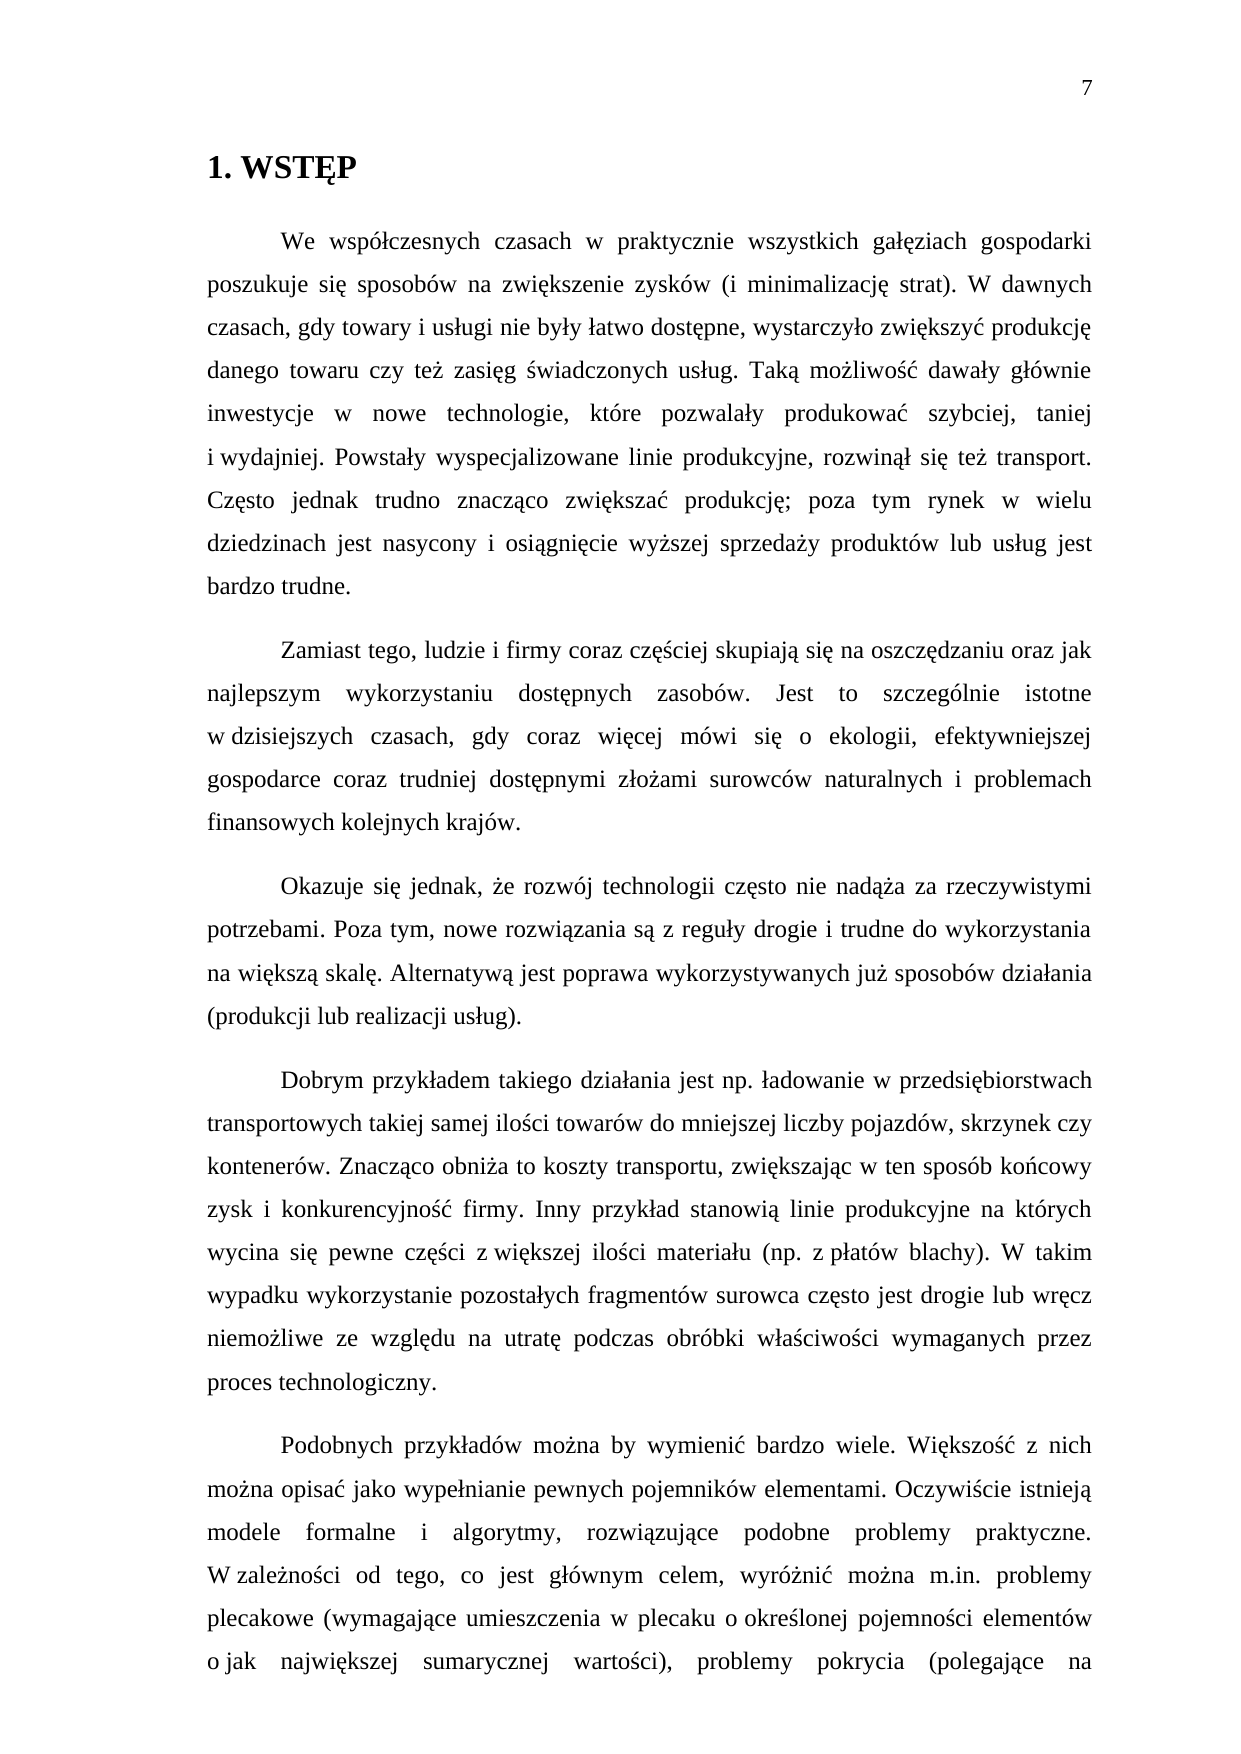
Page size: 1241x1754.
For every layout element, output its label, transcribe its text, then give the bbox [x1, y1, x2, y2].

text Podobnych przykładów można by wymienić bardzo wiele. Większość z nich można opisać jako wypełnianie pewnych pojemników elementami. Oczywiście istnieją modele formalne i algorytmy, rozwiązujące podobne problemy praktyczne. W zależności od tego, co jest głównym celem, wyróżnić można m.in. problemy plecakowe (wymagające umieszczenia w plecaku o określonej pojemności elementów o jak największej sumarycznej wartości), problemy pokrycia (polegające na [207, 1431, 1092, 1675]
text 1. WSTĘP [207, 148, 1092, 186]
text We współczesnych czasach w praktycznie wszystkich gałęziach gospodarki poszukuje się sposobów na zwiększenie zysków (i minimalizację strat). W dawnych czasach, gdy towary i usługi nie były łatwo dostępne, wystarczyło zwiększyć produkcję danego towaru czy też zasięg świadczonych usług. Taką możliwość dawały głównie inwestycje w nowe technologie, które pozwalały produkować szybciej, taniej i wydajniej. Powstały wyspecjalizowane linie produkcyjne, rozwinął się też transport. Często jednak trudno znacząco zwiększać produkcję; poza tym rynek w wielu dziedzinach jest nasycony i osiągnięcie wyższej sprzedaży produktów lub usług jest bardzo trudne. [207, 226, 1092, 600]
text Zamiast tego, ludzie i firmy coraz częściej skupiają się na oszczędzaniu oraz jak najlepszym wykorzystaniu dostępnych zasobów. Jest to szczególnie istotne w dzisiejszych czasach, gdy coraz więcej mówi się o ekologii, efektywniejszej gospodarce coraz trudniej dostępnymi złożami surowców naturalnych i problemach finansowych kolejnych krajów. [207, 635, 1092, 836]
text Dobrym przykładem takiego działania jest np. ładowanie w przedsiębiorstwach transportowych takiej samej ilości towarów do mniejszej liczby pojazdów, skrzynek czy kontenerów. Znacząco obniża to koszty transportu, zwiększając w ten sposób końcowy zysk i konkurencyjność firmy. Inny przykład stanowią linie produkcyjne na których wycina się pewne części z większej ilości materiału (np. z płatów blachy). W takim wypadku wykorzystanie pozostałych fragmentów surowca często jest drogie lub wręcz niemożliwe ze względu na utratę podczas obróbki właściwości wymaganych przez proces technologiczny. [207, 1065, 1092, 1395]
text Okazuje się jednak, że rozwój technologii często nie nadąża za rzeczywistymi potrzebami. Poza tym, nowe rozwiązania są z reguły drogie i trudne do wykorzystania na większą skalę. Alternatywą jest poprawa wykorzystywanych już sposobów działania (produkcji lub realizacji usług). [207, 871, 1092, 1029]
